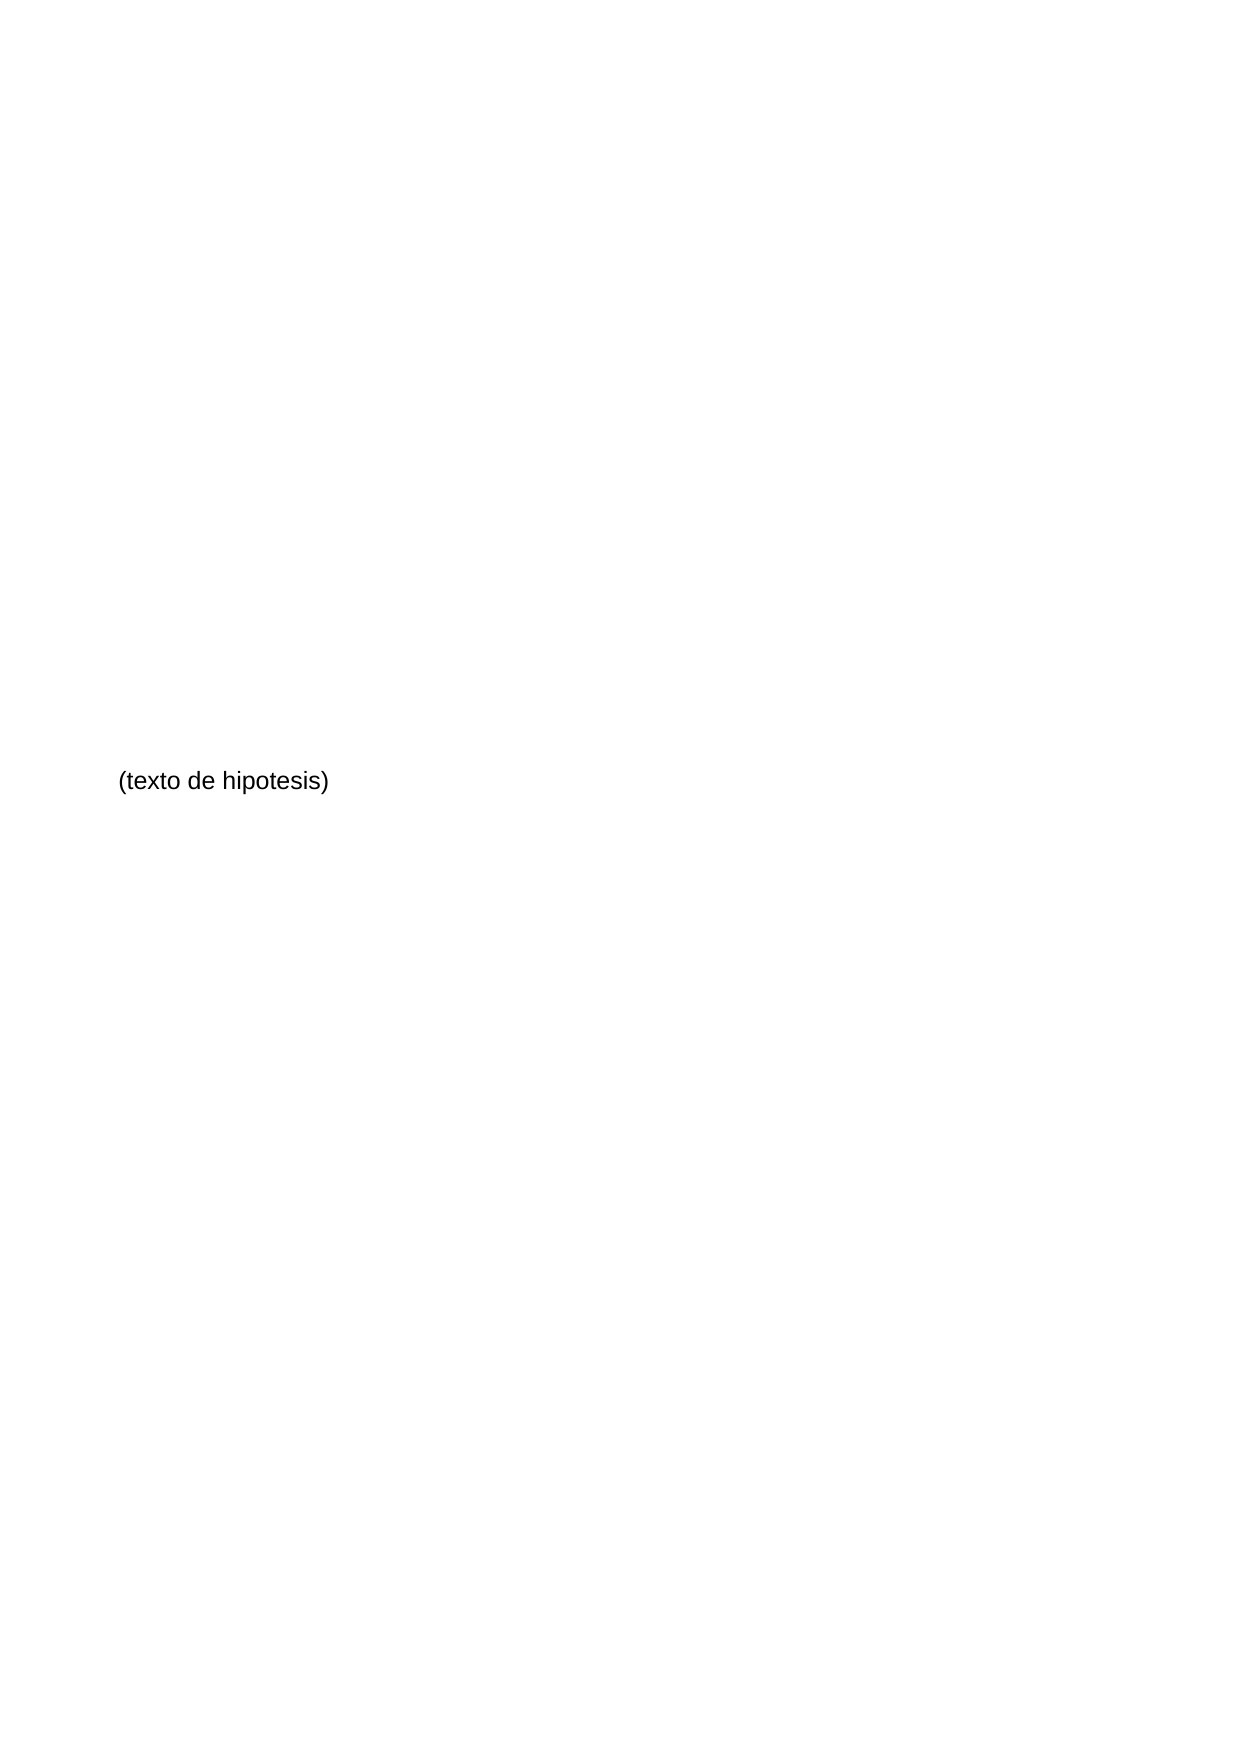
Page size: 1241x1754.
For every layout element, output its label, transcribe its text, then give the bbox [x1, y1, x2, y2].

text (texto de hipotesis) [118, 766, 1122, 794]
